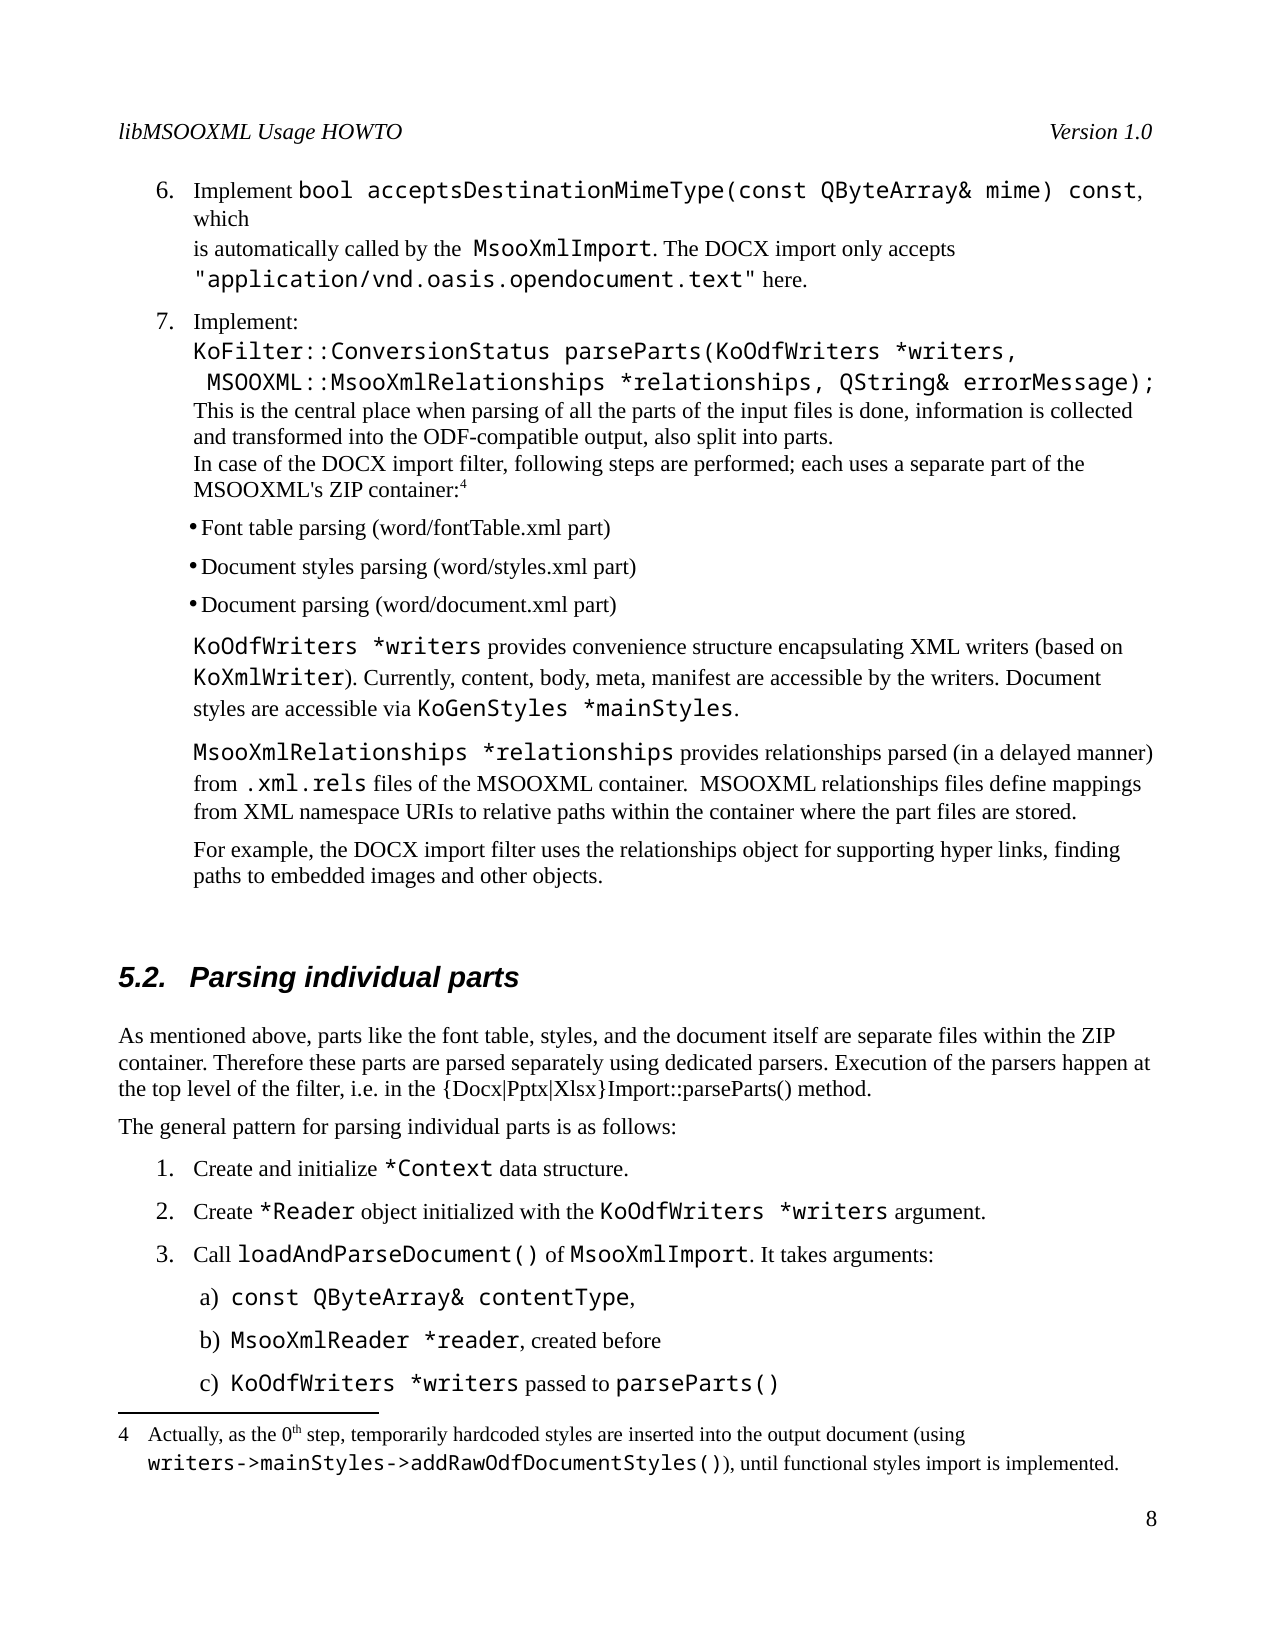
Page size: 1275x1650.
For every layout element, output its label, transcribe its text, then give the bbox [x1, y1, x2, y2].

list Document parsing (word/document.xml part) [189, 591, 1157, 618]
list MsooXmlRelationships *relationships provides relationships parsed (in a delayed manner) from .xml.rels files of the MSOOXML container. MSOOXML relationships files define mappings from XML namespace URIs to relative paths within the container where the part files are stored. [156, 735, 1157, 824]
list KoOdfWriters *writers passed to parseParts() [193, 1367, 1157, 1398]
text The general pattern for parsing individual parts is as follows: [118, 1113, 1157, 1140]
list Font table parsing (word/fontTable.xml part) [189, 514, 1157, 541]
subtitle Parsing individual parts [118, 959, 1157, 993]
list MsooXmlReader *reader, created before [193, 1324, 1157, 1355]
list Implement: KoFilter::ConversionStatus parseParts(KoOdfWriters *writers, MSOOXML::MsooXmlRelationships *relationships, QString& errorMessage); This is the central place when parsing of all the parts of the input files is done, information is collected and transformed into the ODF-compatible output, also split into parts. In case of the DOCX import filter, following steps are performed; each uses a separate part of the MSOOXML's ZIP container: [156, 306, 1157, 502]
list For example, the DOCX import filter uses the relationships object for supporting hyper links, finding paths to embedded images and other objects. [156, 836, 1157, 889]
list Create *Reader object initialized with the KoOdfWriters *writers argument. [156, 1194, 1157, 1226]
list Actually, as the 0th step, temporarily hardcoded styles are inserted into the output document (using writers‑>mainStyles‑>addRawOdfDocumentStyles()), until functional styles import is implemented. [118, 1419, 1157, 1476]
list Document styles parsing (word/styles.xml part) [189, 553, 1157, 579]
list Call loadAndParseDocument() of MsooXmlImport. It takes arguments: [156, 1238, 1157, 1269]
text As mentioned above, parts like the font table, styles, and the document itself are separate files within the ZIP container. Therefore these parts are parsed separately using dedicated parsers. Execution of the parsers happen at the top level of the filter, i.e. in the {Docx|Pptx|Xlsx}Import::parseParts() method. [118, 1023, 1157, 1102]
list Create and initialize *Context data structure. [156, 1152, 1157, 1183]
list KoOdfWriters *writers provides convenience structure encapsulating XML writers (based on KoXmlWriter). Currently, content, body, meta, manifest are accessible by the writers. Document styles are accessible via KoGenStyles *mainStyles. [156, 630, 1157, 724]
list const QByteArray& contentType, [193, 1281, 1157, 1312]
list Implement bool acceptsDestinationMimeType(const QByteArray& mime) const, which is automatically called by the MsooXmlImport. The DOCX import only accepts "application/vnd.oasis.opendocument.text" here. [156, 174, 1157, 294]
